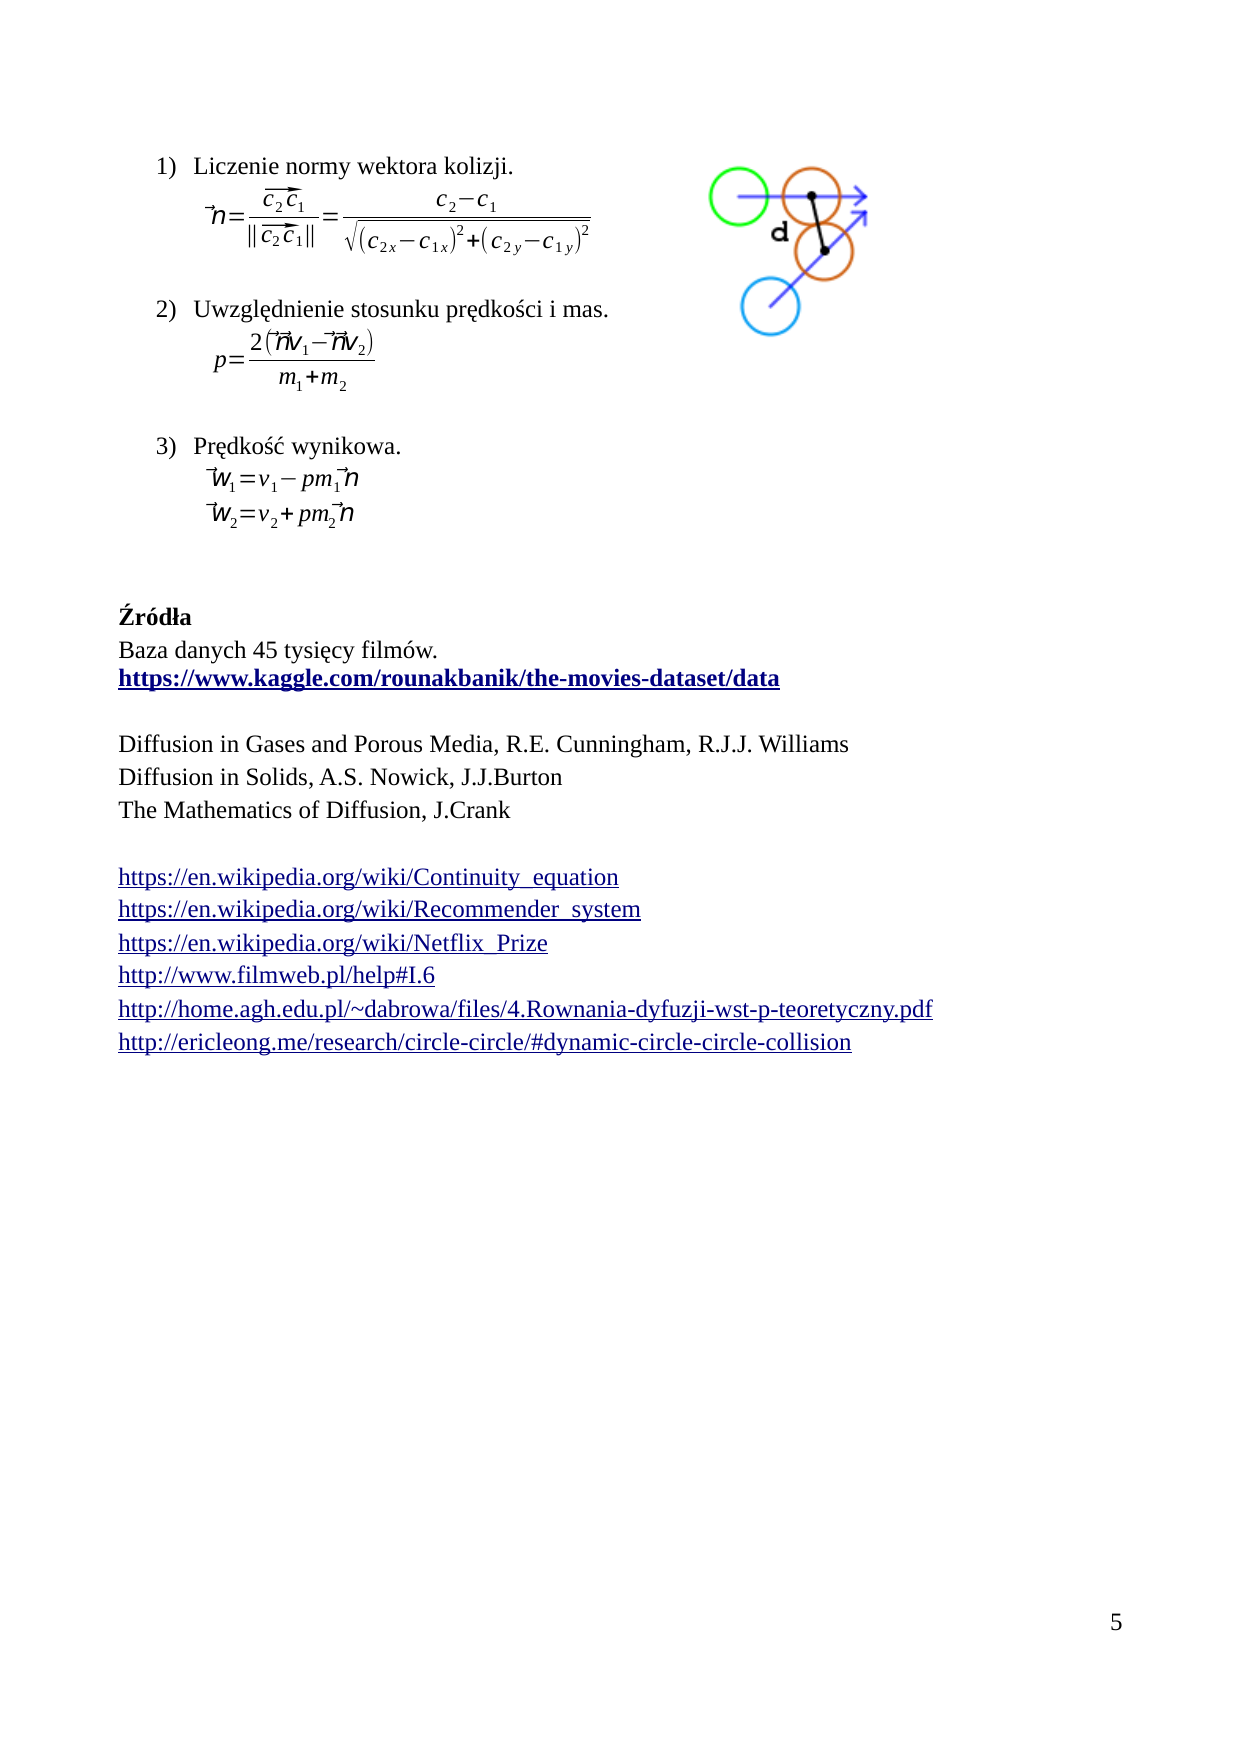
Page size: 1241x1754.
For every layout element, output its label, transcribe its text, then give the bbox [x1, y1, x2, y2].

text https://en.wikipedia.org/wiki/Recommender_system [118, 894, 1122, 923]
text Źródła [118, 602, 1122, 630]
text Diffusion in Solids, A.S. Nowick, J.J.Burton [118, 762, 1122, 791]
text https://en.wikipedia.org/wiki/Continuity_equation [118, 862, 1122, 890]
list Liczenie normy wektora kolizji. [156, 151, 1122, 180]
text http://www.filmweb.pl/help#I.6 [118, 961, 1122, 989]
text https://www.kaggle.com/rounakbanik/the-movies-dataset/data [118, 663, 1122, 692]
text Baza danych 45 tysięcy filmów. [118, 635, 1122, 663]
text The Mathematics of Diffusion, J.Crank [118, 796, 1122, 824]
list Prędkość wynikowa. [156, 431, 1122, 460]
list Uwzględnienie stosunku prędkości i mas. [156, 294, 696, 323]
text https://en.wikipedia.org/wiki/Netflix_Prize [118, 928, 1122, 956]
list [885, 294, 1122, 323]
text http://ericleong.me/research/circle-circle/#dynamic-circle-circle-collision [118, 1027, 1122, 1055]
text http://home.agh.edu.pl/~dabrowa/files/4.Rownania-dyfuzji-wst-p-teoretyczny.pdf [118, 994, 1122, 1022]
picture [696, 157, 885, 345]
text Diffusion in Gases and Porous Media, R.E. Cunningham, R.J.J. Williams [118, 729, 1122, 758]
